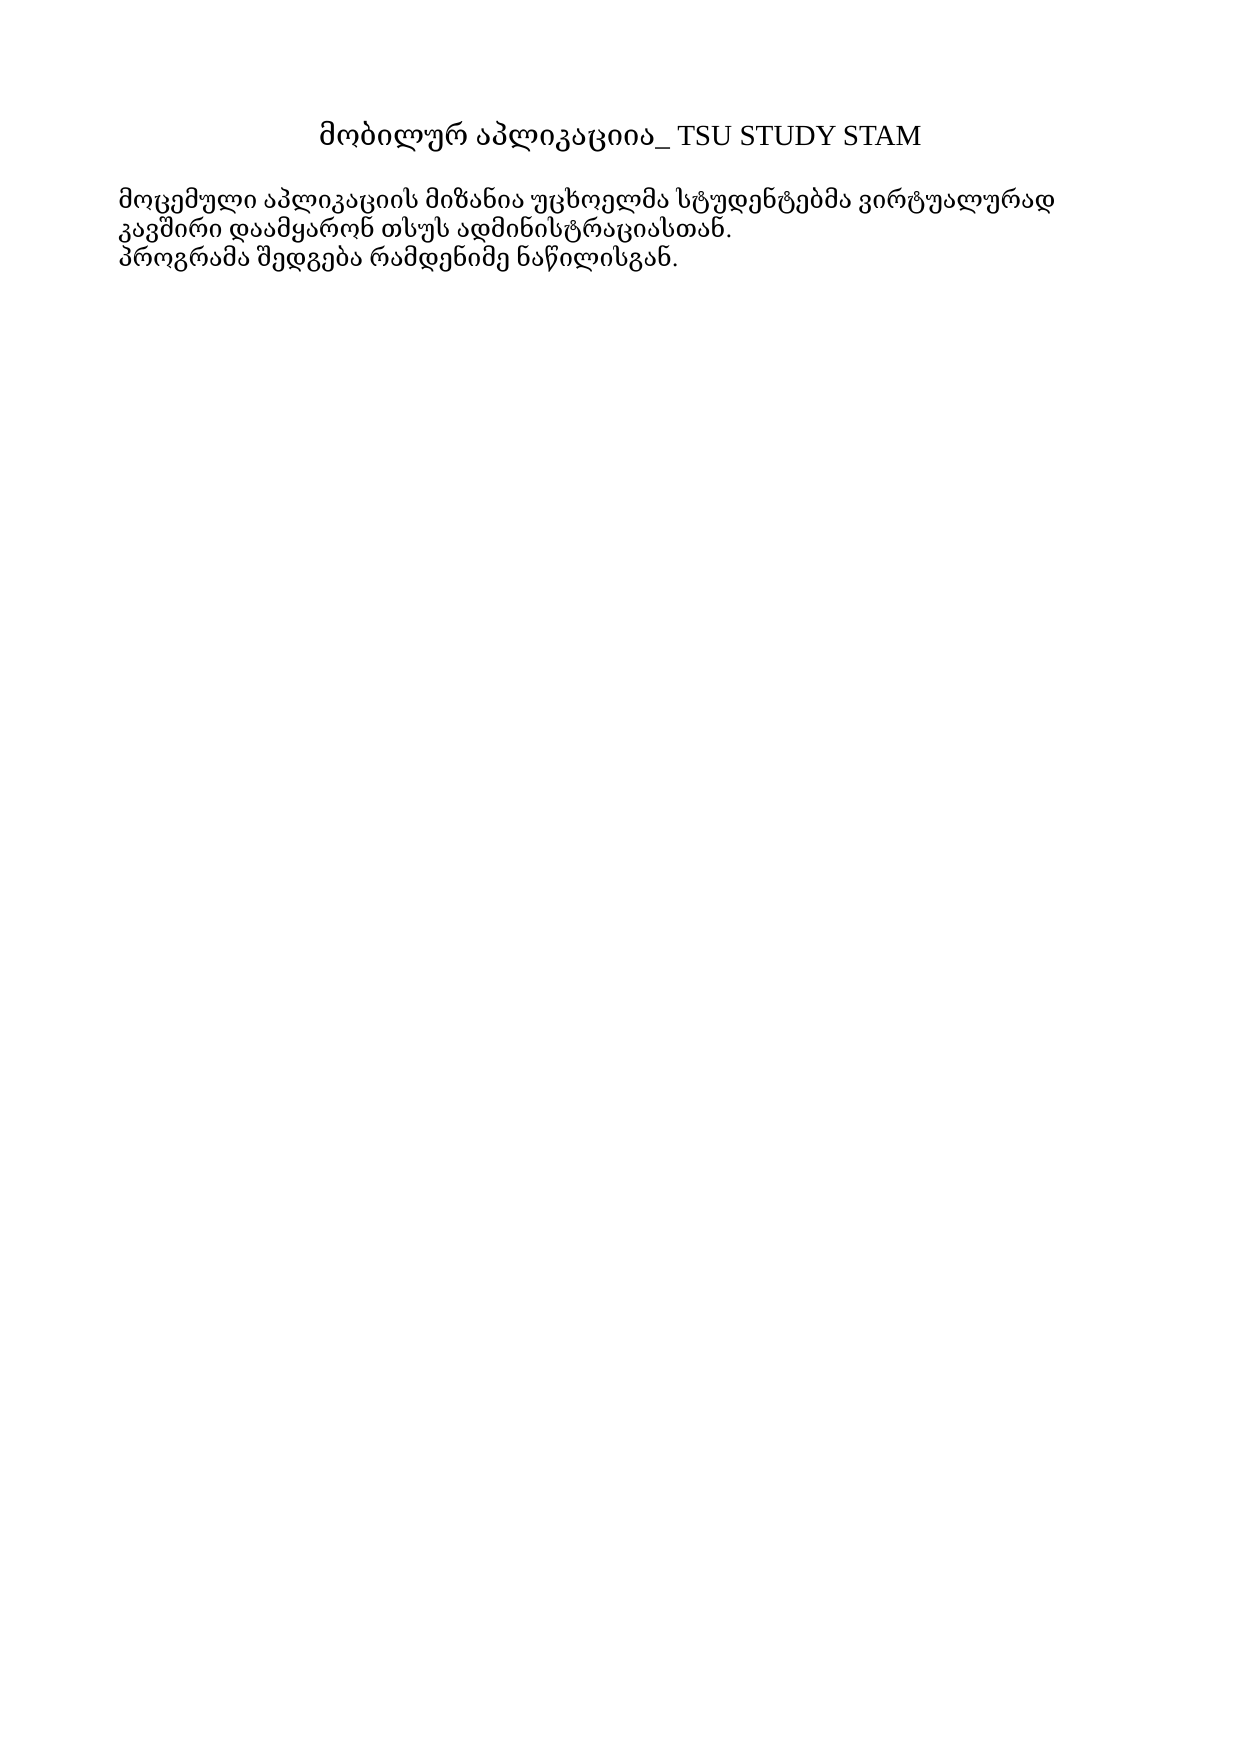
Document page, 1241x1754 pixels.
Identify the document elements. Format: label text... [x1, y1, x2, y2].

text პროგრამა შედგება რამდენიმე ნაწილისგან. [118, 243, 1122, 271]
text მოცემული აპლიკაციის მიზანია უცხოელმა სტუდენტებმა ვირტუალურად კავშირი დაამყარონ თსუს ადმინისტრაციასთან. [118, 185, 1122, 243]
text მობილურ აპლიკაციია_ TSU STUDY STAM [118, 118, 1122, 152]
